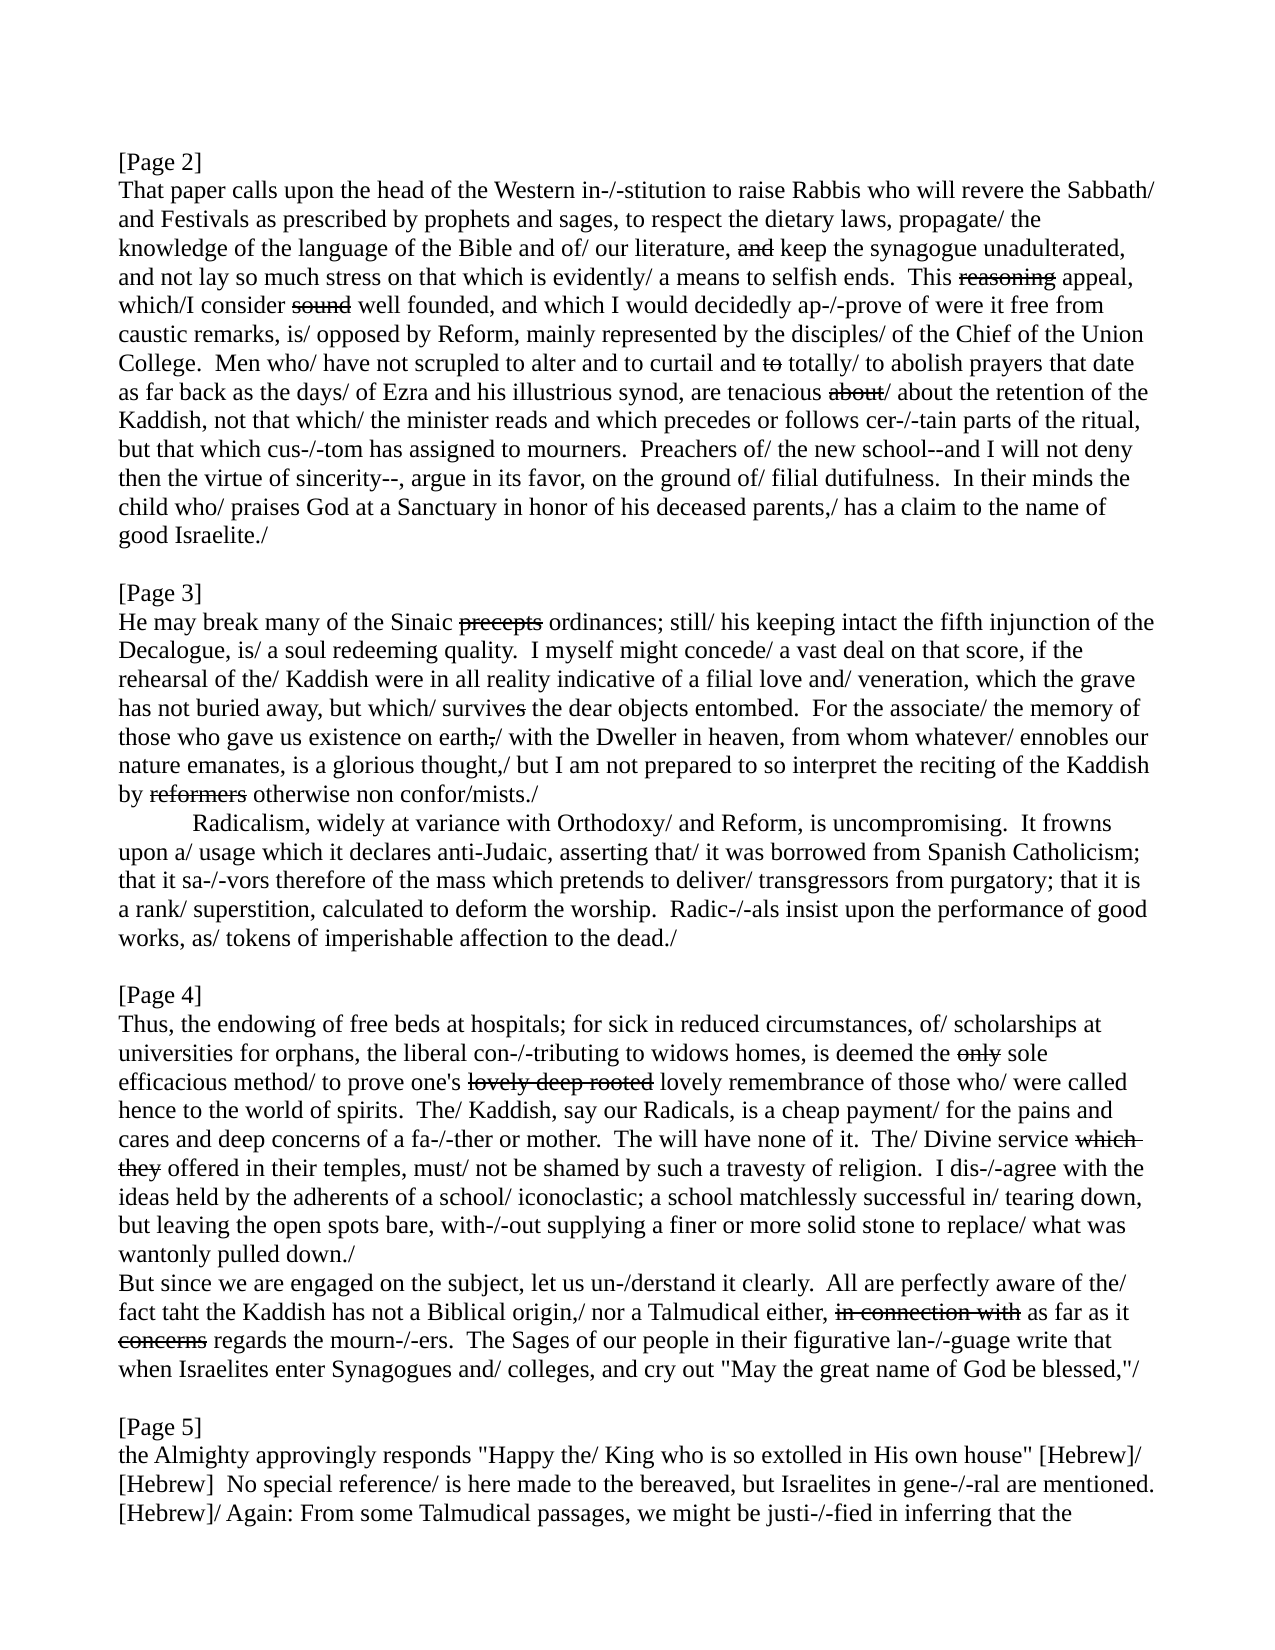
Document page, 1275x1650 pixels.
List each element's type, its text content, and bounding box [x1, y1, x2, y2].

text Thus, the endowing of free beds at hospitals; for sick in reduced circumstances, of/ scholarships at universities for orphans, the liberal con-/-tributing to widows homes, is deemed the only sole efficacious method/ to prove one's lovely deep rooted lovely remembrance of those who/ were called hence to the world of spirits. The/ Kaddish, say our Radicals, is a cheap payment/ for the pains and cares and deep concerns of a fa-/-ther or mother. The will have none of it. The/ Divine service which they offered in their temples, must/ not be shamed by such a travesty of religion. I dis-/-agree with the ideas held by the adherents of a school/ iconoclastic; a school matchlessly successful in/ tearing down, but leaving the open spots bare, with-/-out supplying a finer or more solid stone to replace/ what was wantonly pulled down./ [118, 1009, 1157, 1268]
text Radicalism, widely at variance with Orthodoxy/ and Reform, is uncompromising. It frowns upon a/ usage which it declares anti-Judaic, asserting that/ it was borrowed from Spanish Catholicism; that it sa-/-vors therefore of the mass which pretends to deliver/ transgressors from purgatory; that it is a rank/ superstition, calculated to deform the worship. Radic-/-als insist upon the performance of good works, as/ tokens of imperishable affection to the dead./ [118, 808, 1157, 952]
text But since we are engaged on the subject, let us un-/derstand it clearly. All are perfectly aware of the/ fact taht the Kaddish has not a Biblical origin,/ nor a Talmudical either, in connection with as far as it concerns regards the mourn-/-ers. The Sages of our people in their figurative lan-/-guage write that when Israelites enter Synagogues and/ colleges, and cry out "May the great name of God be blessed,"/ [118, 1268, 1157, 1383]
text the Almighty approvingly responds "Happy the/ King who is so extolled in His own house" [Hebrew]/ [Hebrew] No special reference/ is here made to the bereaved, but Israelites in gene-/-ral are mentioned. [Hebrew]/ Again: From some Talmudical passages, we might be justi-/-fied in inferring that the [118, 1441, 1157, 1527]
text [Page 3] [118, 578, 1157, 607]
text [Page 2] [118, 147, 1157, 176]
text He may break many of the Sinaic precepts ordinances; still/ his keeping intact the fifth injunction of the Decalogue, is/ a soul redeeming quality. I myself might concede/ a vast deal on that score, if the rehearsal of the/ Kaddish were in all reality indicative of a filial love and/ veneration, which the grave has not buried away, but which/ survives the dear objects entombed. For the associate/ the memory of those who gave us existence on earth,/ with the Dweller in heaven, from whom whatever/ ennobles our nature emanates, is a glorious thought,/ but I am not prepared to so interpret the reciting of the Kaddish by reformers otherwise non confor/mists./ [118, 607, 1157, 808]
text That paper calls upon the head of the Western in-/-stitution to raise Rabbis who will revere the Sabbath/ and Festivals as prescribed by prophets and sages, to respect the dietary laws, propagate/ the knowledge of the language of the Bible and of/ our literature, and keep the synagogue unadulterated, and not lay so much stress on that which is evidently/ a means to selfish ends. This reasoning appeal, which/I consider sound well founded, and which I would decidedly ap-/-prove of were it free from caustic remarks, is/ opposed by Reform, mainly represented by the disciples/ of the Chief of the Union College. Men who/ have not scrupled to alter and to curtail and to totally/ to abolish prayers that date as far back as the days/ of Ezra and his illustrious synod, are tenacious about/ about the retention of the Kaddish, not that which/ the minister reads and which precedes or follows cer-/-tain parts of the ritual, but that which cus-/-tom has assigned to mourners. Preachers of/ the new school--and I will not deny then the virtue of sincerity--, argue in its favor, on the ground of/ filial dutifulness. In their minds the child who/ praises God at a Sanctuary in honor of his deceased parents,/ has a claim to the name of good Israelite./ [118, 176, 1157, 549]
text [Page 4] [118, 981, 1157, 1009]
text [Page 5] [118, 1412, 1157, 1441]
